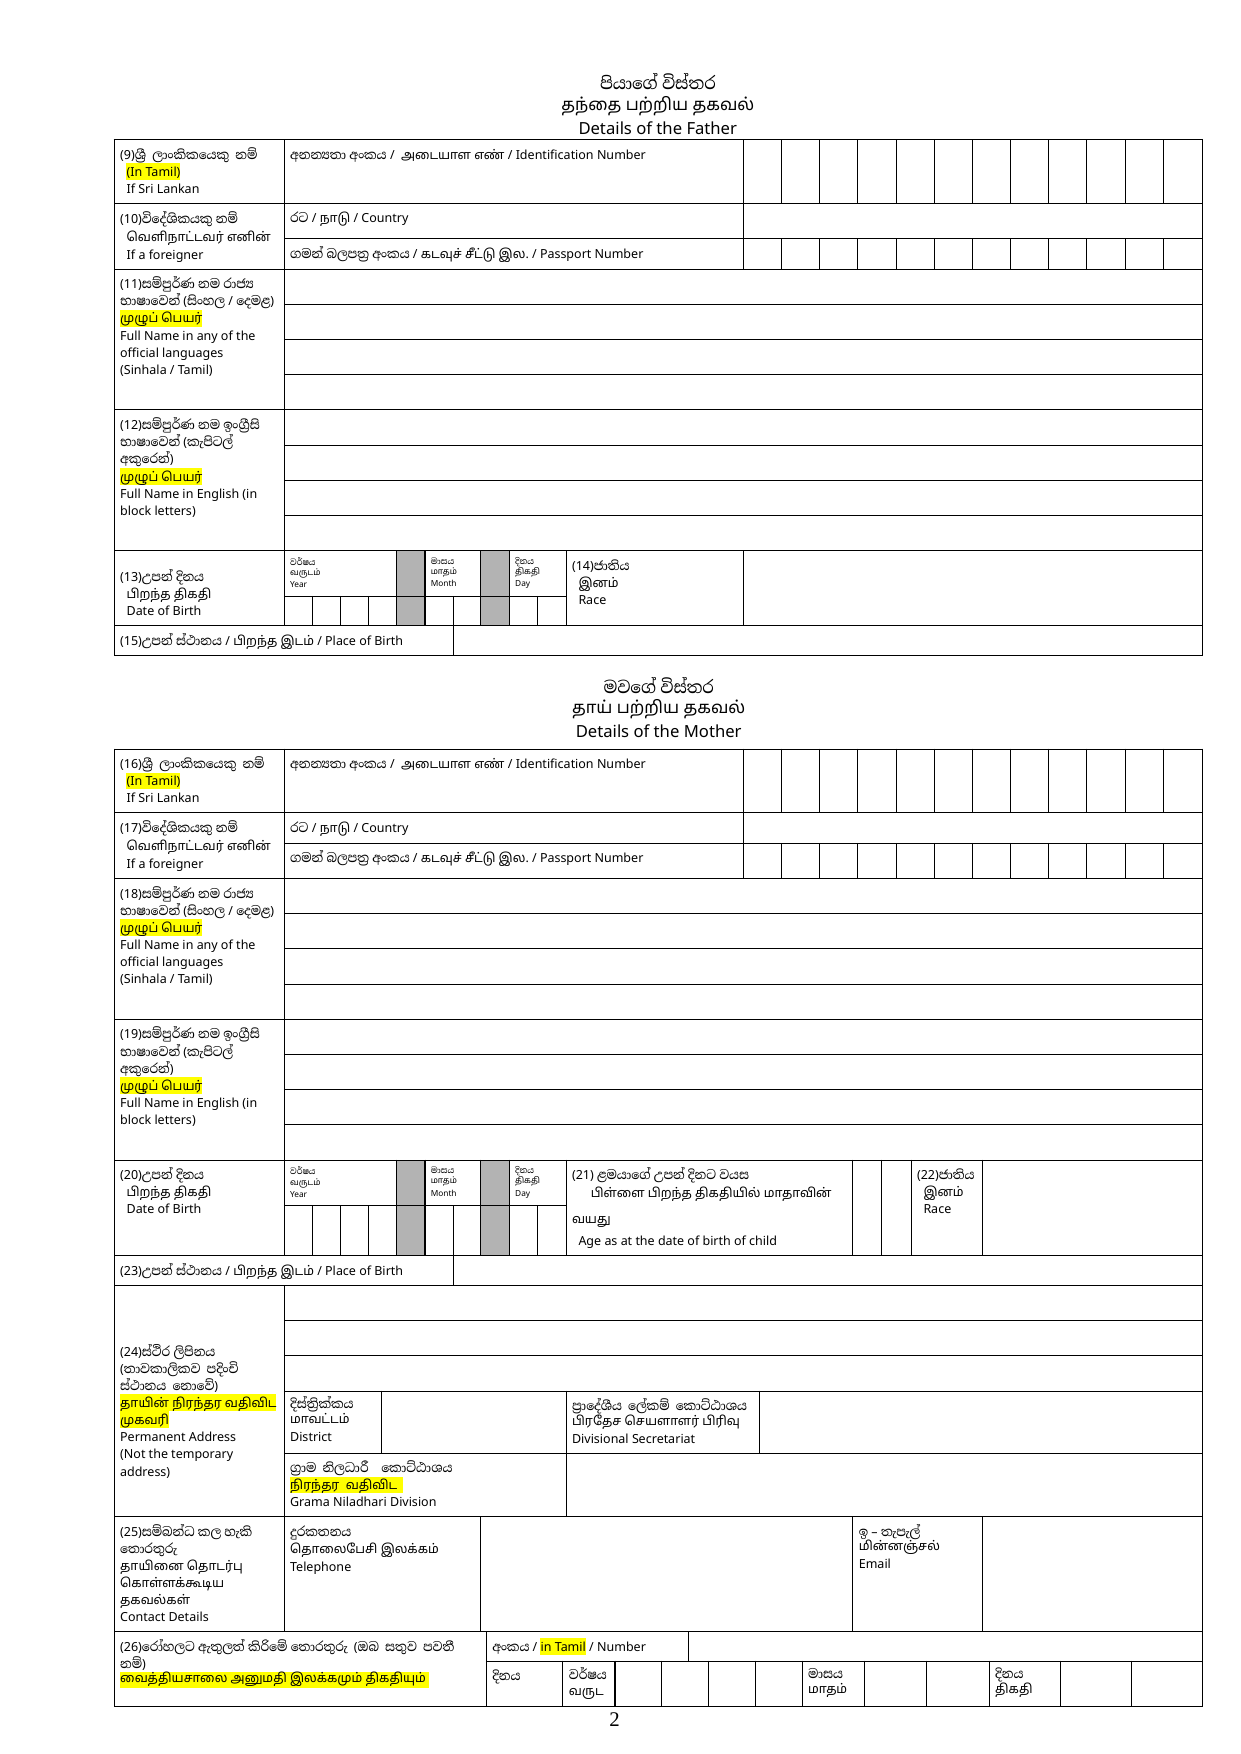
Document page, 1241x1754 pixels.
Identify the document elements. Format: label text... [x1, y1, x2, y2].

table_cell [927, 1662, 989, 1706]
table_cell [313, 1206, 340, 1255]
table_cell [454, 626, 1202, 655]
table_cell (12)සම්පුර්ණ නම ඉංග්‍රීසි භාෂාවෙන් (කැපිටල් අකුරෙන්) முழுப் பெயர் Full Name in English (in block letters) [115, 410, 284, 550]
table_cell [285, 305, 1202, 339]
table_cell රට / நாடு / Country [285, 813, 743, 843]
table_cell [510, 1206, 537, 1255]
table_cell (21) ළමයාගේ උපන් දිනට වයස பிள்ளை பிறந்த திகதியில் மாதாவின் வயது Age as at the date of birth of child [567, 1161, 852, 1255]
table_cell [285, 1055, 1202, 1089]
text தந்தை பற்றிய தகவல் [112, 96, 1203, 116]
table_cell [973, 844, 1010, 878]
table_cell [820, 750, 857, 812]
table_cell [538, 1206, 566, 1255]
table_header [935, 140, 972, 203]
table_header (9)ශ්‍රී ලාංකිකයෙකු නම් (In Tamil) If Sri Lankan [115, 140, 284, 203]
table_cell [285, 410, 1202, 444]
table_cell දිනය [487, 1662, 562, 1706]
table_cell [858, 239, 896, 268]
table_cell [820, 239, 857, 268]
table_cell [510, 597, 537, 625]
table_cell (14)ජාතිය இனம் Race [567, 551, 743, 625]
table_cell [397, 597, 424, 625]
table_cell [454, 597, 480, 625]
table_header [1126, 140, 1163, 203]
table_cell [1164, 750, 1202, 812]
text පියාගේ විස්තර [112, 75, 1203, 96]
table_cell [1011, 750, 1048, 812]
table_cell [481, 551, 509, 596]
table_cell [935, 844, 972, 878]
table_cell [285, 1321, 1202, 1355]
text Details of the Father [112, 116, 1203, 139]
table_cell [285, 949, 1202, 983]
table_header [1087, 140, 1125, 203]
table_cell [1011, 844, 1048, 878]
table_cell [285, 914, 1202, 948]
table_cell වර්ෂය வருடம் Year [285, 551, 396, 596]
table_cell [858, 844, 896, 878]
table_cell [285, 516, 1202, 550]
table_cell ග්‍රාම නිලධාරී කොට්ඨාශය நிரந்தர வதிவிட Grama Niladhari Division [285, 1454, 566, 1516]
table_cell වර්ෂය வருட [563, 1662, 614, 1706]
table_cell [397, 1161, 424, 1205]
table_cell [1011, 239, 1048, 268]
table_cell [341, 1206, 368, 1255]
table_cell (10)විදේශිකයකු නම් வெளிநாட்டவர் எனின் If a foreigner [115, 204, 284, 268]
table_cell ගමන් බලපත්‍ර අංකය / கடவுச் சீட்டு இல. / Passport Number [285, 844, 743, 878]
table_cell [1164, 844, 1202, 878]
table_cell [454, 1256, 1202, 1285]
table_cell [426, 1206, 453, 1255]
table_cell දිනය திகதி Day [510, 1161, 566, 1205]
table_cell [756, 1662, 802, 1706]
table_cell [897, 844, 934, 878]
table_cell මාසය மாதம் [803, 1662, 864, 1706]
table_header [1164, 140, 1202, 203]
table_cell (26)රෝහලට ඇතුලත් කිරිමේ තොරතුරු (ඔබ සතුව පවතී නම්) வைத்தியசாலை அனுமதி இலக்கமும் திகதியும் [115, 1632, 486, 1706]
table_header [858, 140, 896, 203]
table_cell [897, 750, 934, 812]
table_cell [369, 597, 396, 625]
table_cell [481, 1517, 852, 1631]
table_cell [973, 750, 1010, 812]
table_cell [285, 1206, 312, 1255]
table_cell [285, 481, 1202, 515]
table_cell [285, 985, 1202, 1019]
table_cell [285, 1286, 1202, 1320]
table_header [973, 140, 1010, 203]
table_cell (20)උපන් දිනය பிறந்த திகதி Date of Birth [115, 1161, 284, 1255]
table_cell [1087, 750, 1125, 812]
table_cell [744, 750, 781, 812]
table_cell [285, 270, 1202, 304]
table_cell (25)සම්බන්ධ කල හැකි තොරතුරු தாயினை தொடர்பு கொள்ளக்கூடிய தகவல்கள் Contact Details [115, 1517, 284, 1631]
table_cell මාසය மாதம் Month [426, 1161, 480, 1205]
table_cell [285, 879, 1202, 913]
table_cell [744, 551, 1202, 625]
table_cell [1126, 750, 1163, 812]
table_cell [285, 1090, 1202, 1124]
table_cell [973, 239, 1010, 268]
table_cell දිනය திகதி Day [510, 551, 566, 596]
table_cell (23)උපන් ස්ථානය / பிறந்த இடம் / Place of Birth [115, 1256, 453, 1285]
table_cell (18)සම්පුර්ණ නම රාජ්‍ය භාෂාවෙන් (සිංහල / දෙමළ) முழுப் பெயர் Full Name in any of the official languages (Sinhala / Tamil) [115, 879, 284, 1019]
table_cell [1087, 844, 1125, 878]
table_cell (11)සම්පුර්ණ නම රාජ්‍ය භාෂාවෙන් (සිංහල / දෙමළ) முழுப் பெயர் Full Name in any of the official languages (Sinhala / Tamil) [115, 270, 284, 409]
table_header [820, 140, 857, 203]
table_cell [369, 1206, 396, 1255]
table_cell [744, 813, 1202, 843]
table_cell [1049, 750, 1086, 812]
table_cell [935, 239, 972, 268]
table_cell [709, 1662, 755, 1706]
table_cell අංකය / in Tamil / Number [487, 1632, 688, 1661]
table_cell [481, 1161, 509, 1205]
table_cell [285, 340, 1202, 374]
table_cell [897, 239, 934, 268]
table_cell [1049, 844, 1086, 878]
table_cell [689, 1632, 1202, 1661]
table_cell (15)උපන් ස්ථානය / பிறந்த இடம் / Place of Birth [115, 626, 453, 655]
table_cell [538, 597, 566, 625]
table_cell [426, 597, 453, 625]
table_cell (19)සම්පුර්ණ නම ඉංග්‍රීසි භාෂාවෙන් (කැපිටල් අකුරෙන්) முழுப் பெயர் Full Name in English (in block letters) [115, 1020, 284, 1159]
table_cell [760, 1392, 1202, 1453]
table_cell අනන්‍යතා අංකය / அடையாள எண் / Identification Number [285, 750, 743, 812]
table_cell [285, 1356, 1202, 1391]
table_cell (13)උපන් දිනය பிறந்த திகதி Date of Birth [115, 551, 284, 625]
table_cell (22)ජාතිය இனம் Race [912, 1161, 982, 1255]
table_cell [744, 844, 781, 878]
table_cell [744, 239, 781, 268]
table_cell වර්ෂය வருடம் Year [285, 1161, 396, 1205]
table_cell [285, 1125, 1202, 1159]
table_cell (24)ස්ථිර ලිපිනය (තාවකාලිකව පදිංචි ස්ථානය නොවේ) தாயின் நிரந்தர வதிவிட முகவரி Permanent Address (Not the temporary address) [115, 1286, 284, 1516]
table_header [782, 140, 819, 203]
table_header [744, 140, 781, 203]
table_cell [858, 750, 896, 812]
table_cell [1132, 1662, 1202, 1706]
table_cell මාසය மாதம் Month [426, 551, 480, 596]
table_cell [397, 551, 424, 596]
table_cell දුරකතනය தொலைபேசி இலக்கம் Telephone [285, 1517, 480, 1631]
table_cell [1126, 239, 1163, 268]
table_header [897, 140, 934, 203]
table_cell [882, 1161, 911, 1255]
table_cell දිස්ත්‍රික්කය மாவட்டம் District [285, 1392, 381, 1453]
table_cell [397, 1206, 424, 1255]
table_cell [616, 1662, 661, 1706]
table_cell [1164, 239, 1202, 268]
table_cell රට / நாடு / Country [285, 204, 743, 238]
table_cell [820, 844, 857, 878]
table_cell [662, 1662, 708, 1706]
table_header [1011, 140, 1048, 203]
table_cell [935, 750, 972, 812]
table_cell [285, 597, 312, 625]
table_cell [983, 1161, 1202, 1255]
table_cell ඉ – තැපැල් மின்னஞ்சல் Email [853, 1517, 982, 1631]
table_cell [744, 204, 1202, 238]
table_cell [285, 446, 1202, 480]
table_cell [285, 375, 1202, 409]
table_cell [1087, 239, 1125, 268]
table_cell ප්‍රාදේශීය ලේකම් කොට්ඨාශය பிரதேச செயளாளர் பிரிவு Divisional Secretariat [567, 1392, 759, 1453]
table_cell [481, 597, 509, 625]
table_cell [454, 1206, 480, 1255]
table_cell [1049, 239, 1086, 268]
table_cell [782, 239, 819, 268]
table_cell [1126, 844, 1163, 878]
table_cell [983, 1517, 1202, 1631]
table_cell [481, 1206, 509, 1255]
table_cell [341, 597, 368, 625]
table_cell [782, 844, 819, 878]
table_cell ගමන් බලපත්‍ර අංකය / கடவுச் சீட்டு இல. / Passport Number [285, 239, 743, 268]
table_cell [567, 1454, 1202, 1516]
table_cell [313, 597, 340, 625]
table_cell [853, 1161, 881, 1255]
table_cell [782, 750, 819, 812]
table_cell [382, 1392, 566, 1453]
table_header අනන්‍යතා අංකය / அடையாள எண் / Identification Number [285, 140, 743, 203]
table_cell දිනය திகதி [990, 1662, 1060, 1706]
table_cell මවගේ විස්තර தாய் பற்றிய தகவல் Details of the Mother [114, 656, 1203, 748]
table_cell [865, 1662, 926, 1706]
table_cell (16)ශ්‍රී ලාංකිකයෙකු නම් (In Tamil) If Sri Lankan [115, 750, 284, 812]
table_cell (17)විදේශිකයකු නම් வெளிநாட்டவர் எனின் If a foreigner [115, 813, 284, 878]
table_header [1049, 140, 1086, 203]
table_cell [1061, 1662, 1131, 1706]
table_cell [285, 1020, 1202, 1054]
